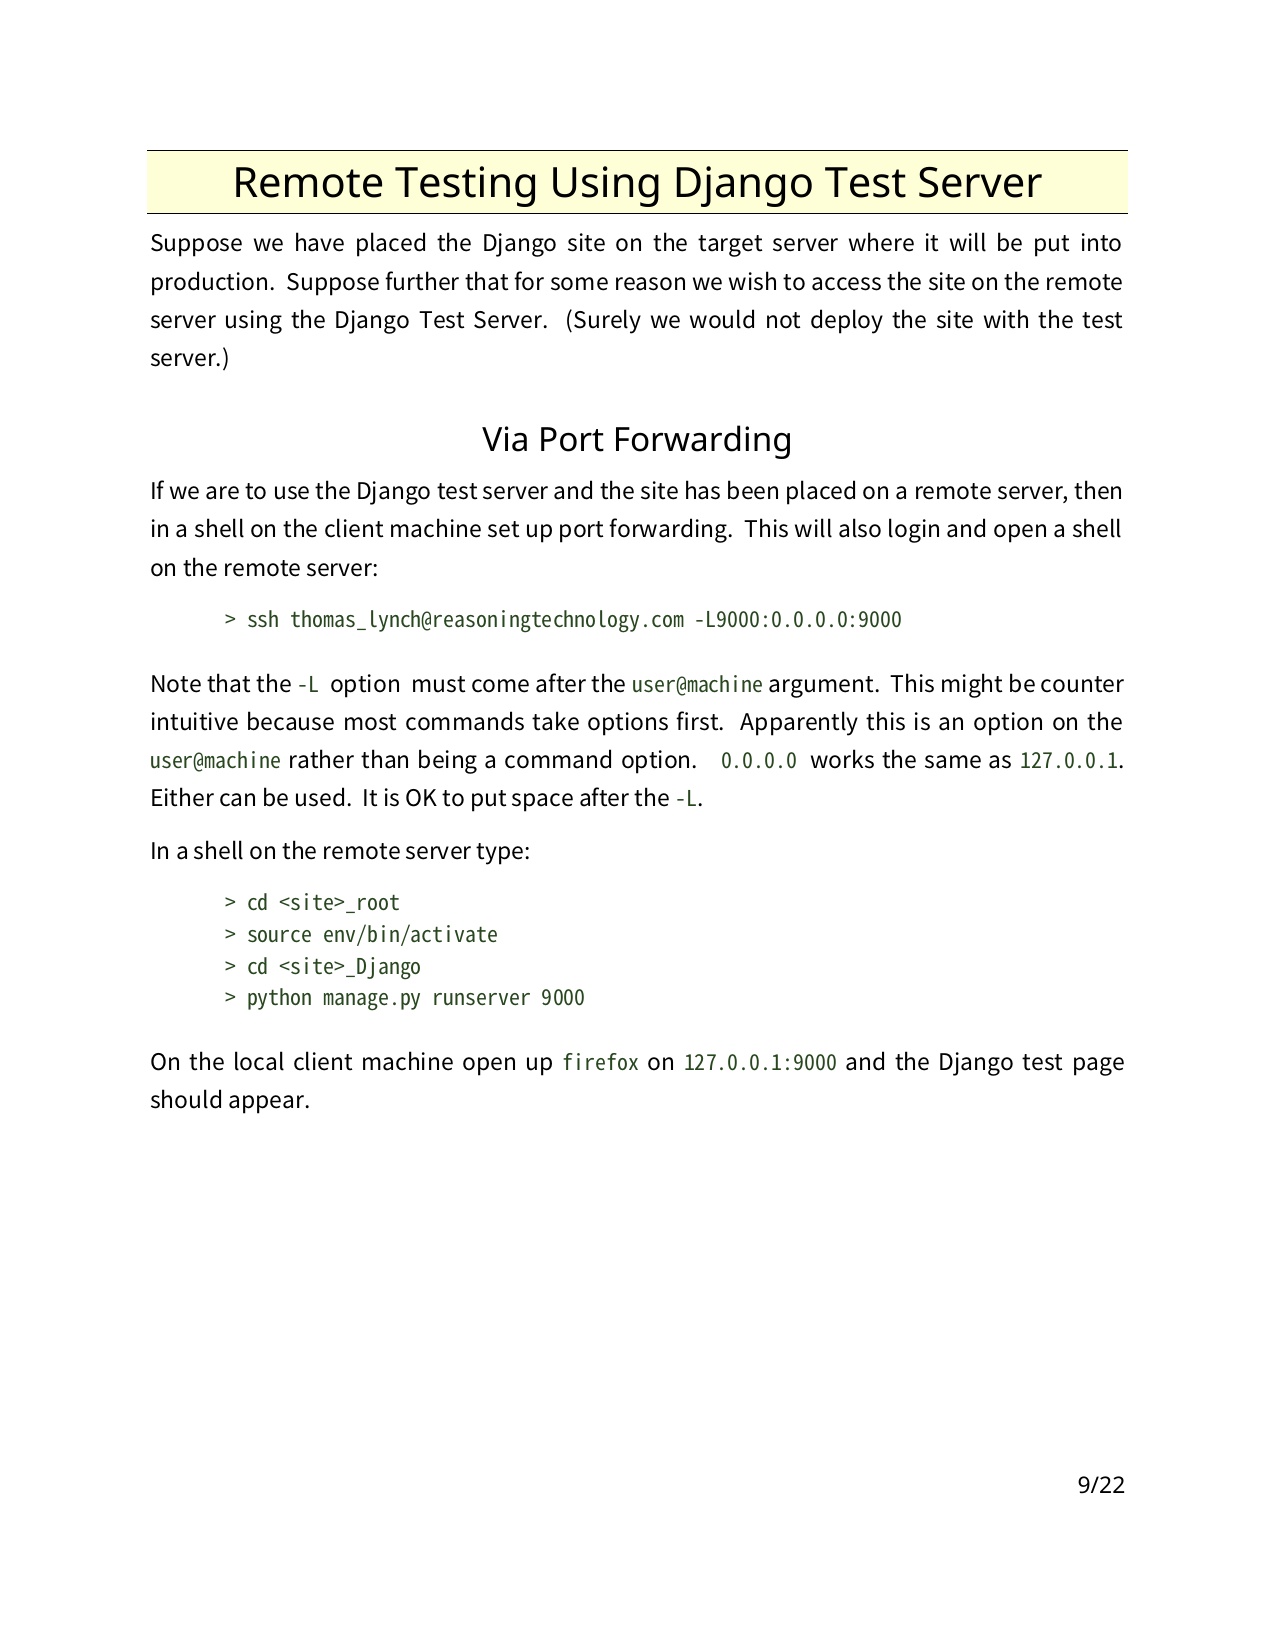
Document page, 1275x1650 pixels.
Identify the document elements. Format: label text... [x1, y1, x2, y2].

text > ssh thomas_lynch@reasoningtechnology.com -L9000:0.0.0.0:9000 [225, 602, 1125, 634]
text > source env/bin/activate [225, 917, 1125, 949]
text On the local client machine open up firefox on 127.0.0.1:9000 and the Django test page should appear. [150, 1044, 1125, 1115]
text In a shell on the remote server type: [150, 833, 1125, 866]
text Note that the -L option must come after the user@machine argument. This might be counter intuitive because most commands take options first. Apparently this is an option on the user@machine rather than being a command option. 0.0.0.0 works the same as 127.0.0.1. Either can be used. It is OK to put space after the -L. [150, 666, 1125, 813]
subtitle Via Port Forwarding [147, 412, 1128, 461]
subtitle Remote Testing Using Django Test Server [147, 151, 1128, 213]
text > cd <site>_Django [225, 949, 1125, 980]
text Suppose we have placed the Django site on the target server where it will be put into production. Suppose further that for some reason we wish to access the site on the remote server using the Django Test Server. (Surely we would not deploy the site with the test server.) [150, 225, 1125, 373]
text If we are to use the Django test server and the site has been placed on a remote server, then in a shell on the client machine set up port forwarding. This will also login and open a shell on the remote server: [150, 473, 1125, 583]
text > cd <site>_root [225, 885, 1125, 917]
text > python manage.py runserver 9000 [225, 980, 1125, 1012]
